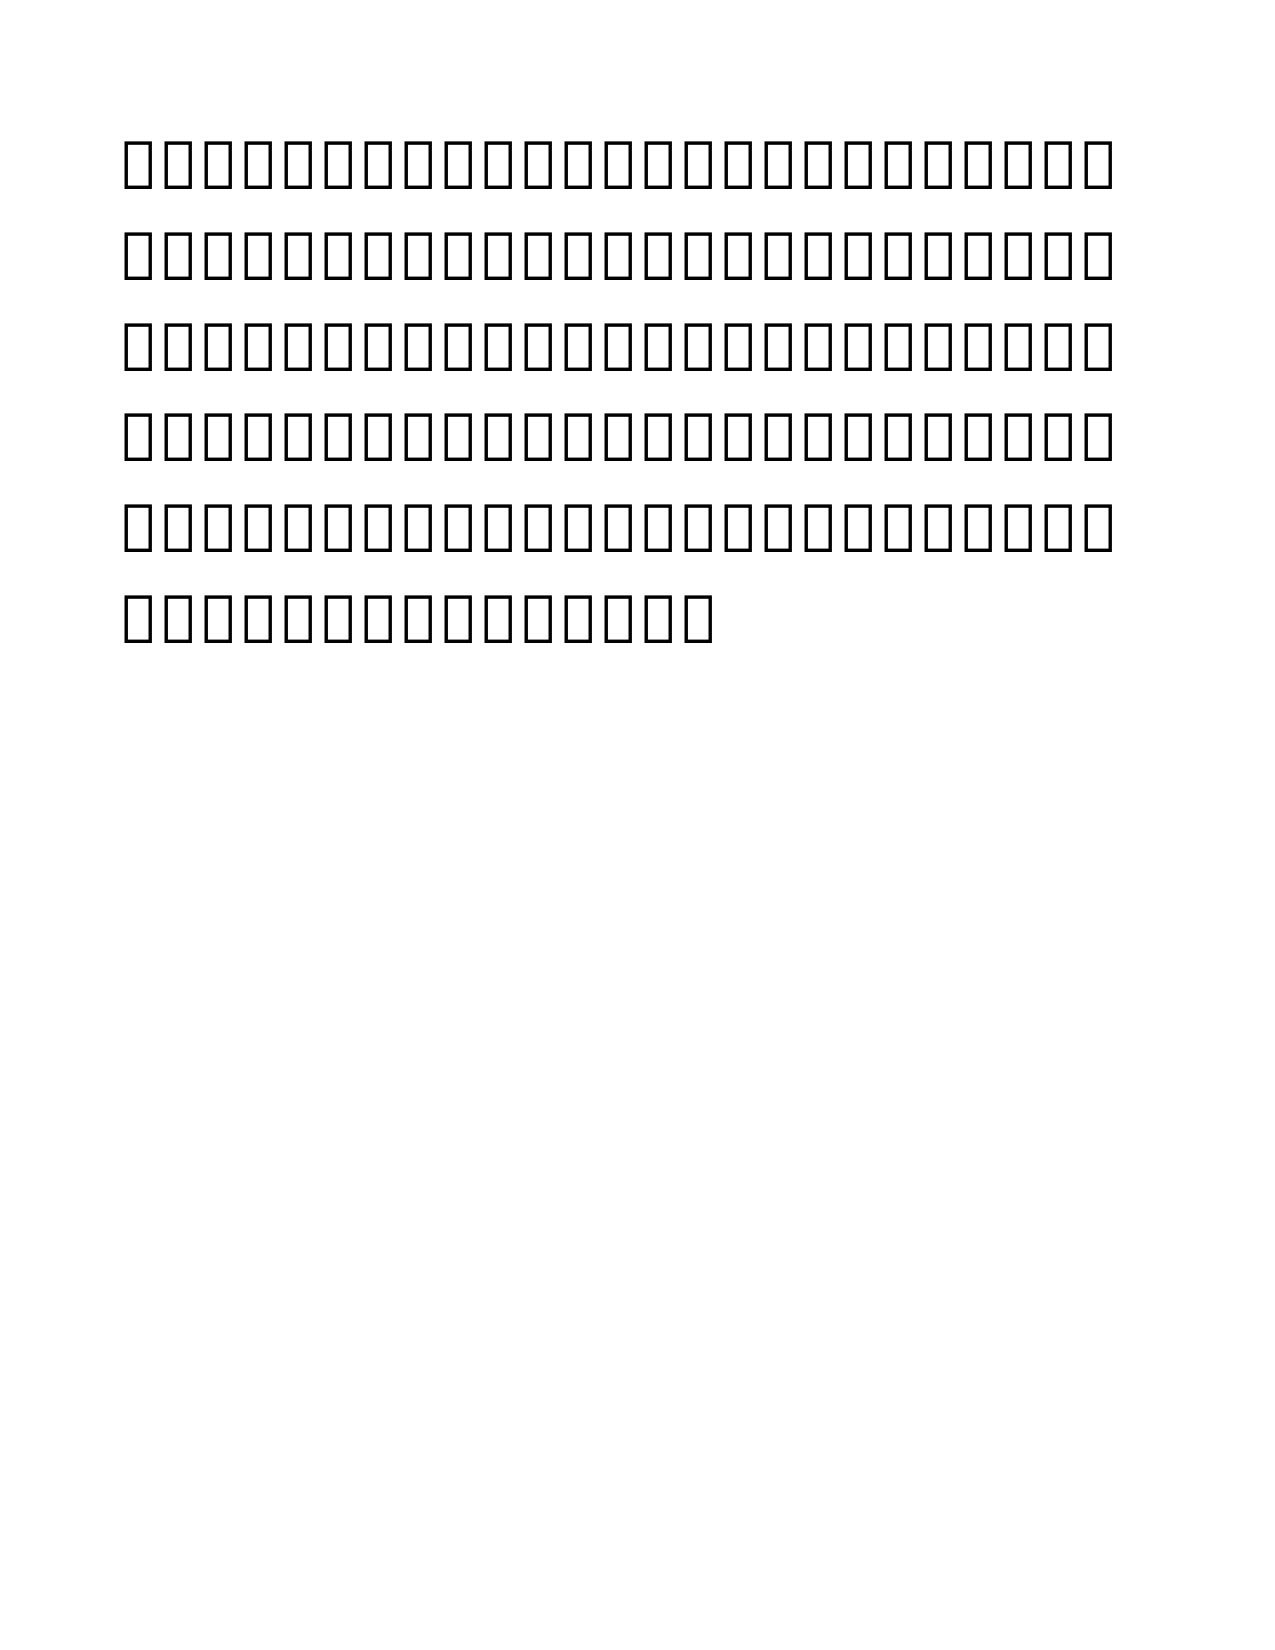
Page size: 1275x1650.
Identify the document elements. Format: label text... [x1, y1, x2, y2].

text  [118, 118, 1157, 663]
